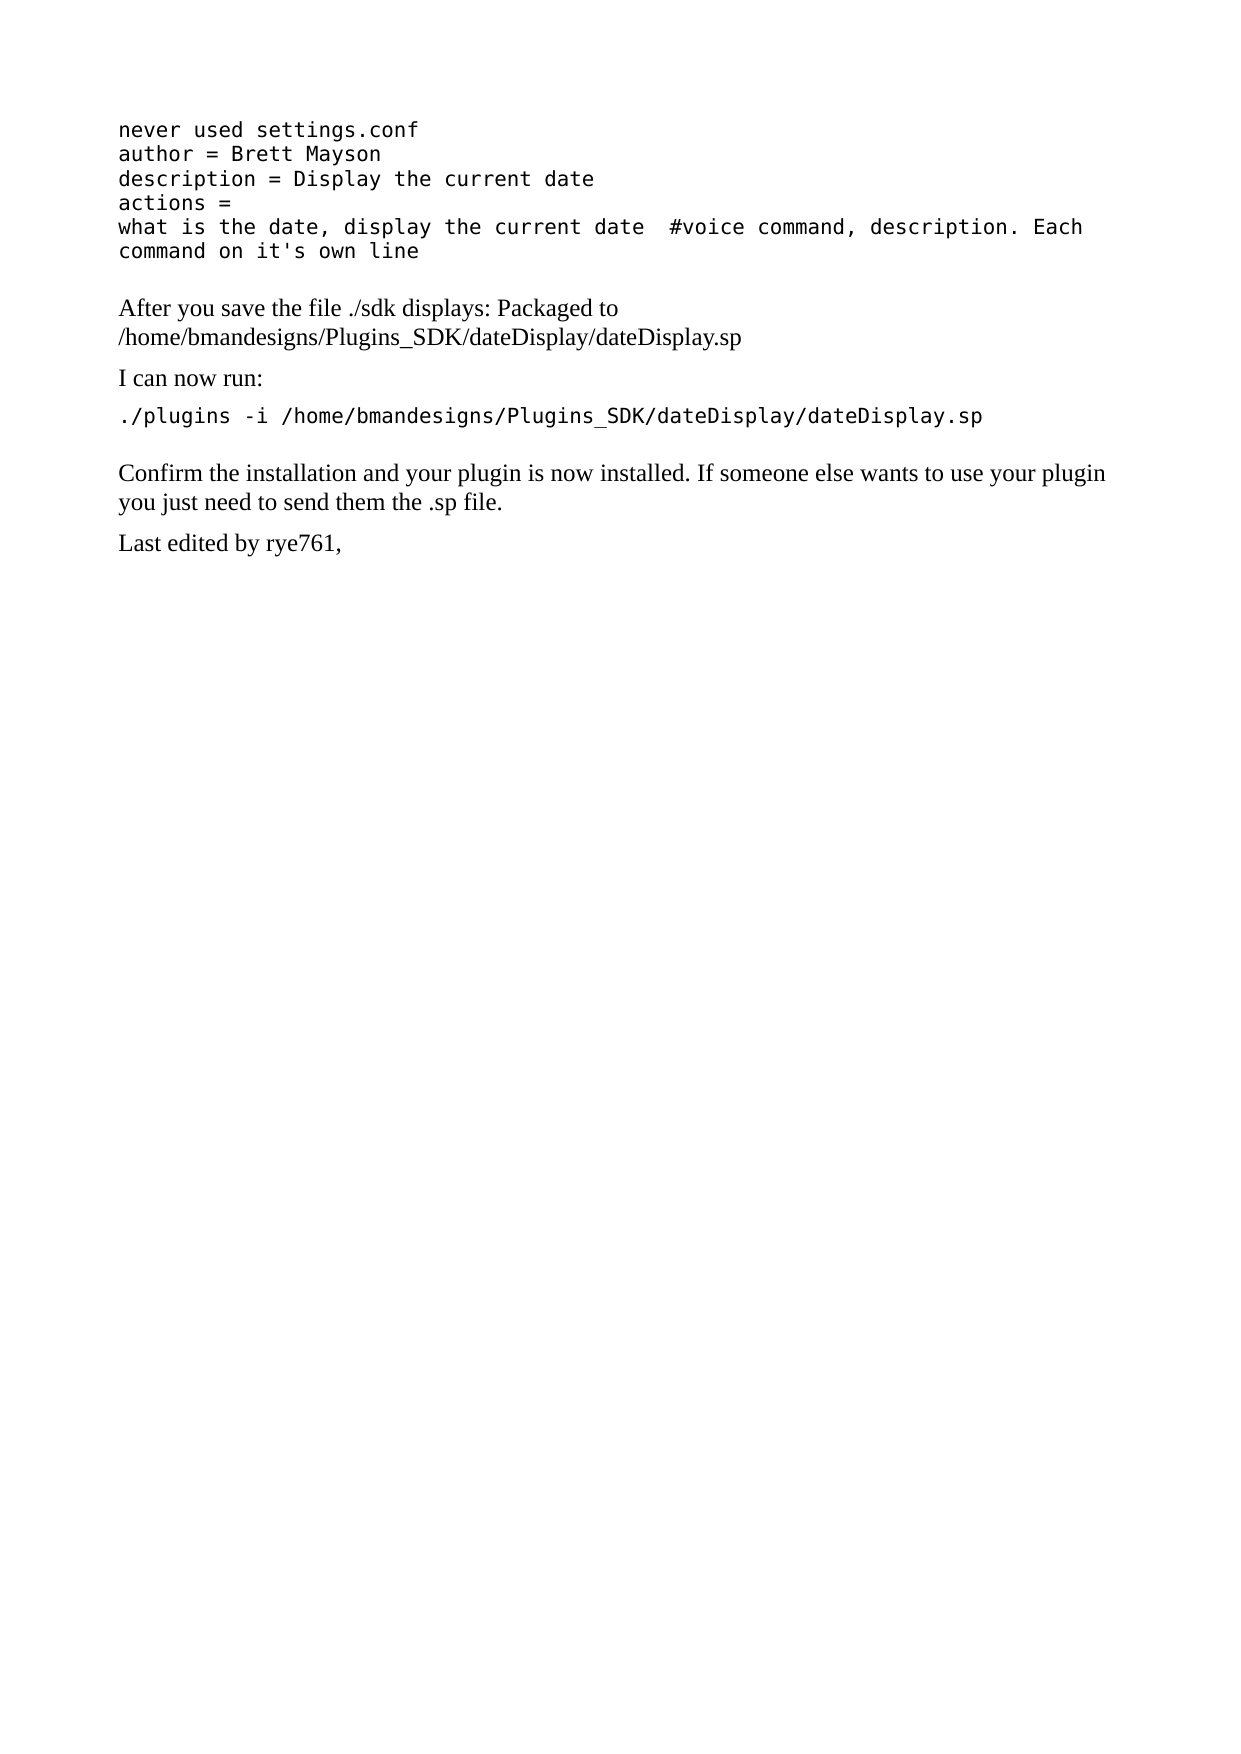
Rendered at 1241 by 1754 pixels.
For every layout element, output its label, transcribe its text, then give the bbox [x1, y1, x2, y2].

text Confirm the installation and your plugin is now installed. If someone else wants to use your plugin you just need to send them the .sp file. [118, 458, 1122, 516]
text author = Brett Mayson [118, 142, 1122, 167]
text After you save the file ./sdk displays: Packaged to /home/bmandesigns/Plugins_SDK/dateDisplay/dateDisplay.sp [118, 293, 1122, 351]
text Last edited by rye761, [118, 528, 1122, 557]
text what is the date, display the current date #voice command, description. Each command on it's own line [118, 215, 1122, 264]
text actions = [118, 191, 1122, 215]
text description = Display the current date [118, 167, 1122, 191]
text never used settings.conf [118, 118, 1122, 142]
text ./plugins -i /home/bmandesigns/Plugins_SDK/dateDisplay/dateDisplay.sp [118, 404, 1122, 429]
text I can now run: [118, 363, 1122, 392]
